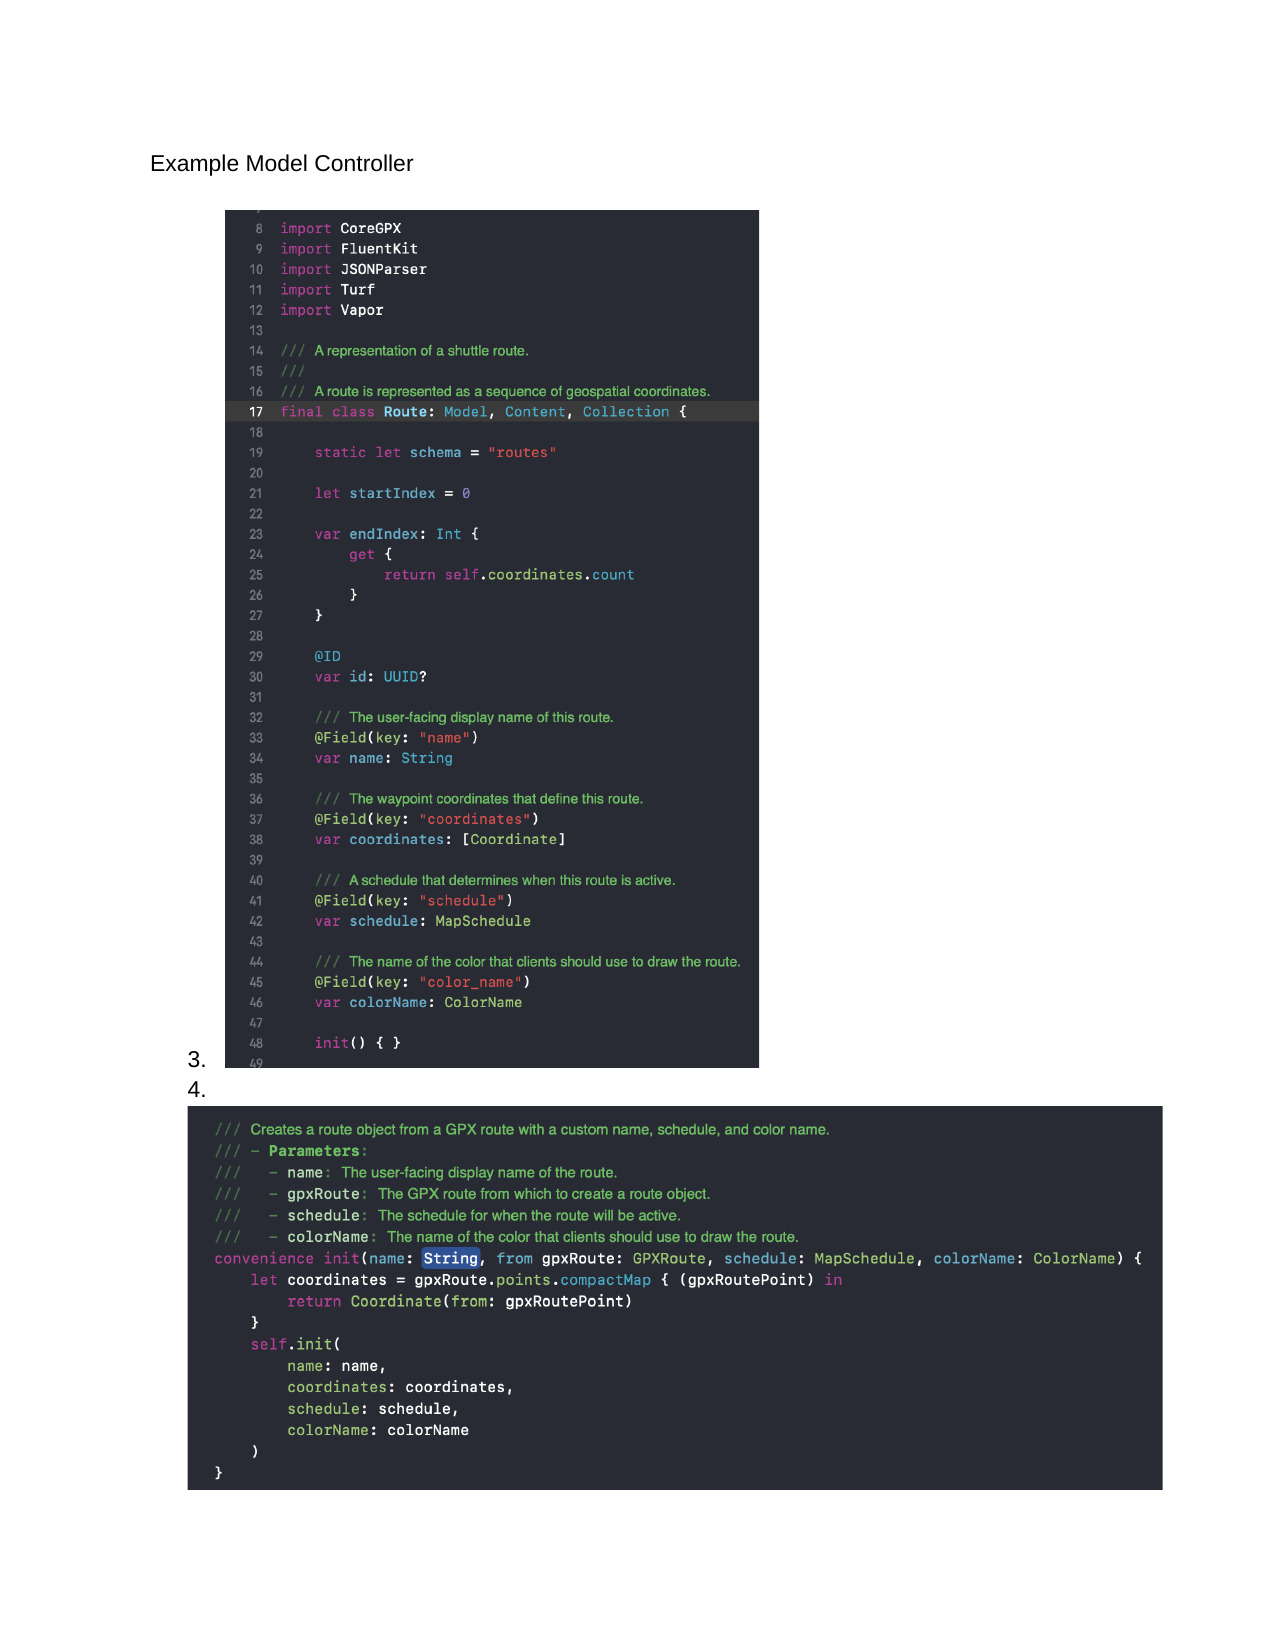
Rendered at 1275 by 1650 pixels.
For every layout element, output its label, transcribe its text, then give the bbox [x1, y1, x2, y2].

text Example Model Controller [150, 150, 1125, 176]
picture [187, 1106, 1163, 1490]
picture [225, 210, 760, 1068]
